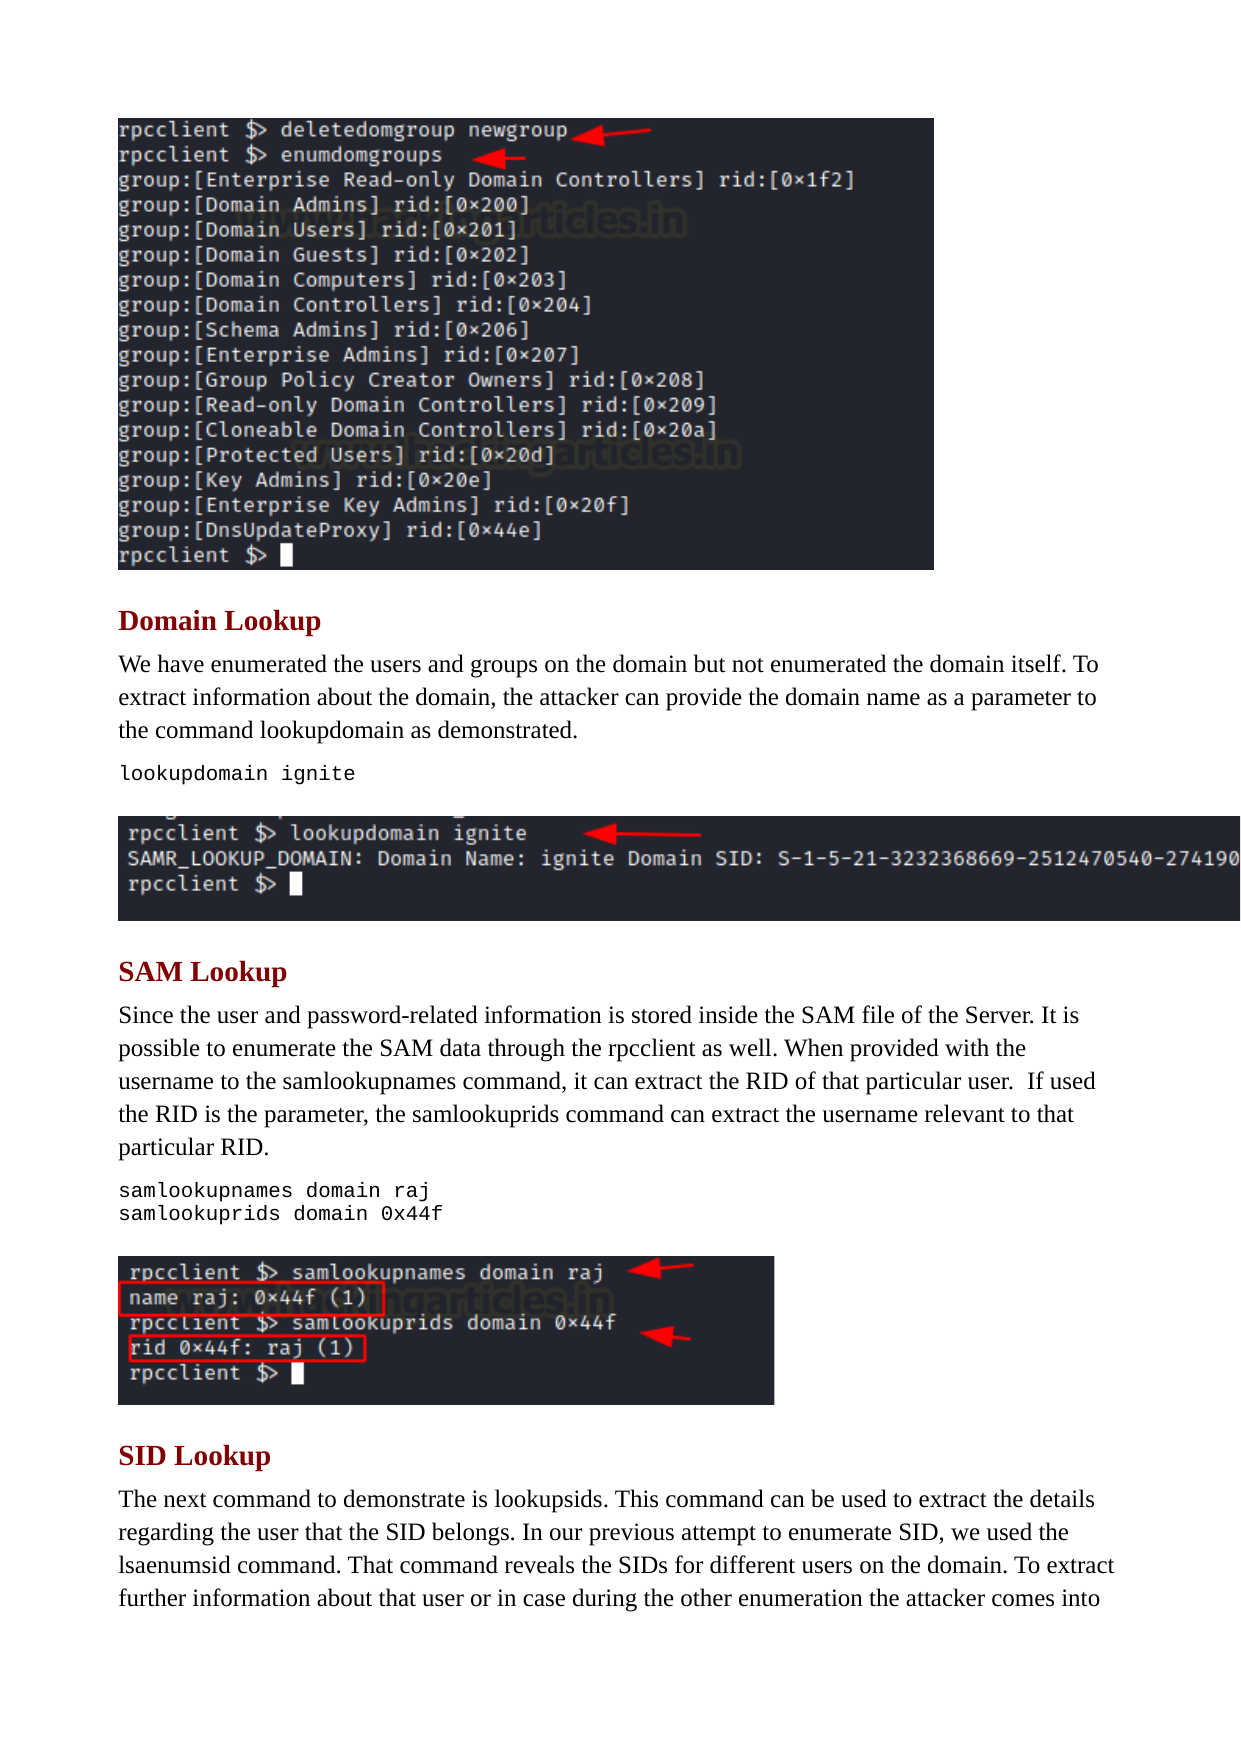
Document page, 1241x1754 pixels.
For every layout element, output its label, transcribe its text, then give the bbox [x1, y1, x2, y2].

text The next command to demonstrate is lookupsids. This command can be used to extract the details regarding the user that the SID belongs. In our previous attempt to enumerate SID, we used the lsaenumsid command. That command reveals the SIDs for different users on the domain. To extract further information about that user or in case during the other enumeration the attacker comes into [118, 1484, 1122, 1612]
picture [118, 1256, 775, 1405]
subtitle Domain Lookup [118, 603, 1122, 637]
text We have enumerated the users and groups on the domain but not enumerated the domain itself. To extract information about the domain, the attacker can provide the domain name as a parameter to the command lookupdomain as demonstrated. [118, 649, 1122, 744]
subtitle SAM Lookup [118, 954, 1122, 988]
picture [118, 118, 934, 570]
text samlookuprids domain 0x44f [118, 1203, 1122, 1227]
text samlookupnames domain raj [118, 1180, 1122, 1203]
picture [118, 816, 1241, 921]
text lookupdomain ignite [118, 763, 1122, 786]
text Since the user and password-related information is stored inside the SAM file of the Server. It is possible to enumerate the SAM data through the rpcclient as well. When provided with the username to the samlookupnames command, it can extract the RID of that particular user. If used the RID is the parameter, the samlookuprids command can extract the username relevant to that particular RID. [118, 1000, 1122, 1161]
subtitle SID Lookup [118, 1438, 1122, 1472]
